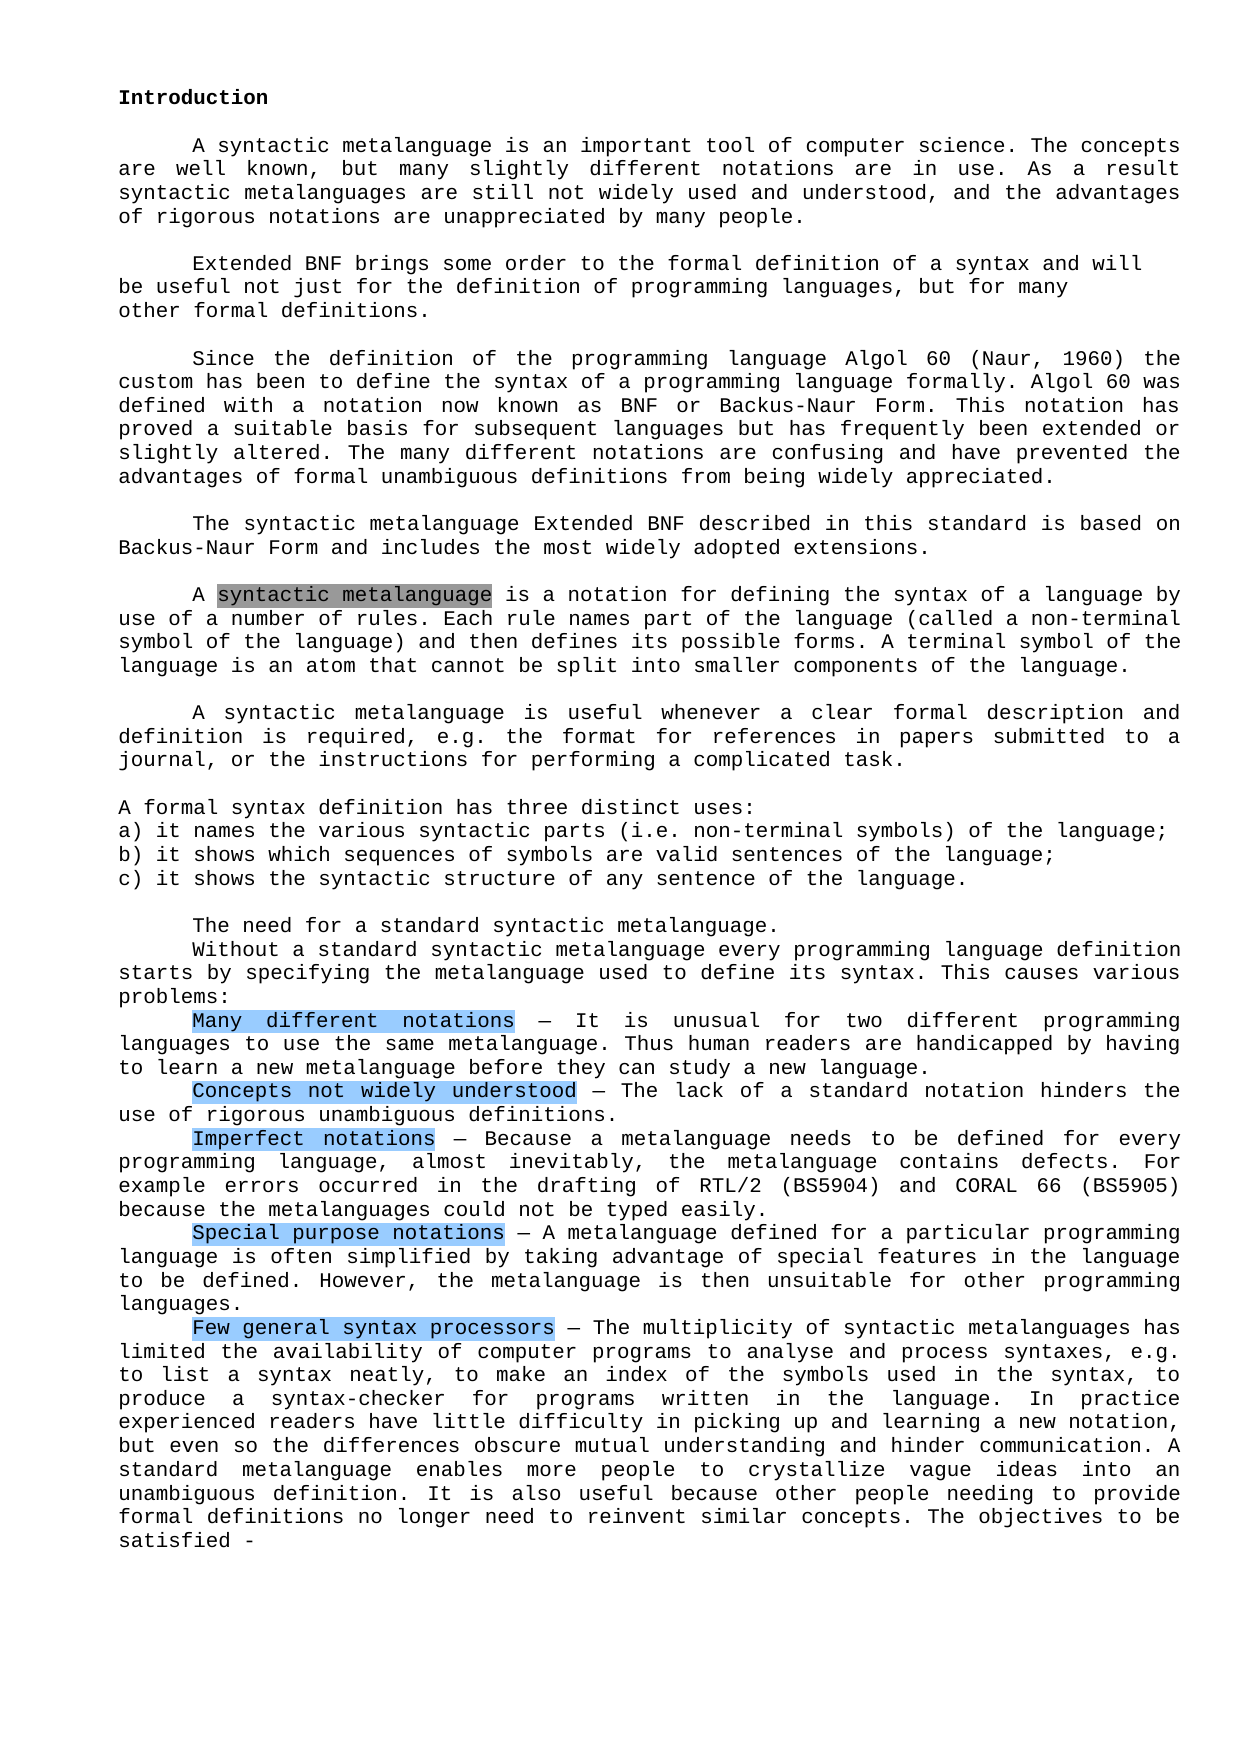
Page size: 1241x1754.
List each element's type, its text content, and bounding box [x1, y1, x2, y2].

text Without a standard syntactic metalanguage every programming language definition starts by specifying the metalanguage used to define its syntax. This causes various problems: [118, 939, 1181, 1009]
text Since the definition of the programming language Algol 60 (Naur, 1960) the custom has been to define the syntax of a programming language formally. Algol 60 was defined with a notation now known as BNF or Backus-Naur Form. This notation has proved a suitable basis for subsequent languages but has frequently been extended or slightly altered. The many different notations are confusing and have prevented the advantages of formal unambiguous definitions from being widely appreciated. [118, 347, 1181, 489]
text Introduction [118, 87, 1181, 111]
text A formal syntax definition has three distinct uses: [118, 797, 1181, 820]
text A syntactic metalanguage is a notation for defining the syntax of a language by use of a number of rules. Each rule names part of the language (called a non-terminal symbol of the language) and then defines its possible forms. A terminal symbol of the language is an atom that cannot be split into smaller components of the language. [118, 584, 1181, 678]
text Imperfect notations — Because a metalanguage needs to be defined for every programming language, almost inevitably, the metalanguage contains defects. For example errors occurred in the drafting of RTL/2 (BS5904) and CORAL 66 (BS5905) because the metalanguages could not be typed easily. [118, 1128, 1181, 1222]
text A syntactic metalanguage is an important tool of computer science. The concepts are well known, but many slightly different notations are in use. As a result syntactic metalanguages are still not widely used and understood, and the advantages of rigorous notations are unappreciated by many people. [118, 135, 1181, 229]
text The need for a standard syntactic metalanguage. [118, 915, 1181, 939]
text be useful not just for the definition of programming languages, but for many [118, 277, 1181, 300]
text Few general syntax processors — The multiplicity of syntactic metalanguages has limited the availability of computer programs to analyse and process syntaxes, e.g. to list a syntax neatly, to make an index of the symbols used in the syntax, to produce a syntax-checker for programs written in the language. In practice experienced readers have little difficulty in picking up and learning a new notation, but even so the differences obscure mutual understanding and hinder communication. A standard metalanguage enables more people to crystallize vague ideas into an unambiguous definition. It is also useful because other people needing to provide formal definitions no longer need to reinvent similar concepts. The objectives to be satisfied - [118, 1317, 1181, 1553]
text other formal definitions. [118, 300, 1181, 324]
text c) it shows the syntactic structure of any sentence of the language. [118, 868, 1181, 891]
text b) it shows which sequences of symbols are valid sentences of the language; [118, 844, 1181, 868]
text Special purpose notations — A metalanguage defined for a particular programming language is often simplified by taking advantage of special features in the language to be defined. However, the metalanguage is then unsuitable for other programming languages. [118, 1222, 1181, 1317]
text Many different notations — It is unusual for two different programming languages to use the same metalanguage. Thus human readers are handicapped by having to learn a new metalanguage before they can study a new language. [118, 1009, 1181, 1081]
text The syntactic metalanguage Extended BNF described in this standard is based on Backus-Naur Form and includes the most widely adopted extensions. [118, 513, 1181, 560]
text Extended BNF brings some order to the formal definition of a syntax and will [118, 253, 1181, 277]
text Concepts not widely understood — The lack of a standard notation hinders the use of rigorous unambiguous definitions. [118, 1081, 1181, 1128]
text A syntactic metalanguage is useful whenever a clear formal description and definition is required, e.g. the format for references in papers submitted to a journal, or the instructions for performing a complicated task. [118, 702, 1181, 773]
text a) it names the various syntactic parts (i.e. non-terminal symbols) of the language; [118, 820, 1181, 844]
